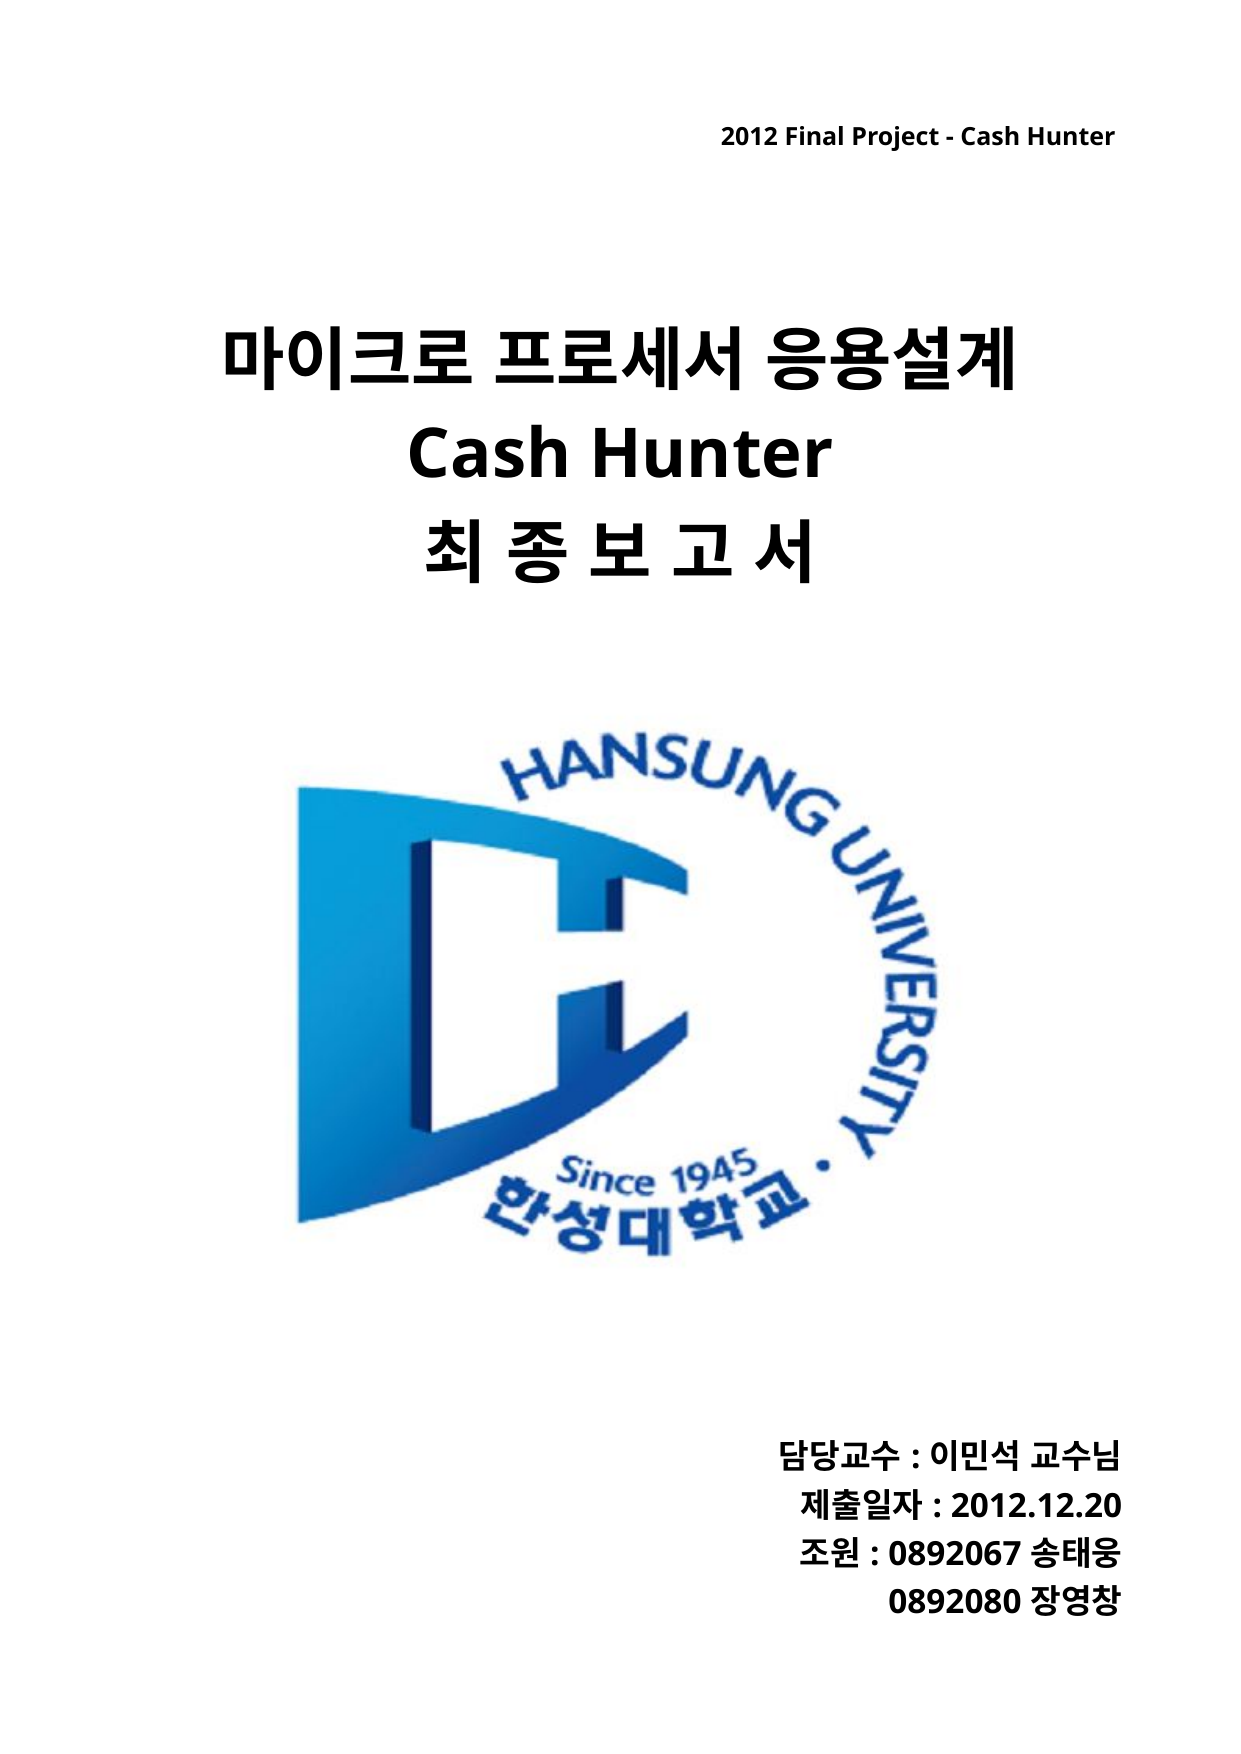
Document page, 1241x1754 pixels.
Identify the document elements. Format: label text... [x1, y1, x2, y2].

text 제출일자 : 2012.12.20 [118, 1478, 1122, 1527]
text 담당교수 : 이민석 교수님 [118, 1430, 1122, 1478]
text 0892080 장영창 [118, 1575, 1122, 1624]
text 조원 : 0892067 송태웅 [118, 1527, 1122, 1575]
picture [260, 691, 981, 1314]
text 마이크로 프로세서 응용설계 [118, 305, 1122, 404]
text Cash Hunter [118, 404, 1122, 498]
text 최 종 보 고 서 [118, 498, 1122, 598]
